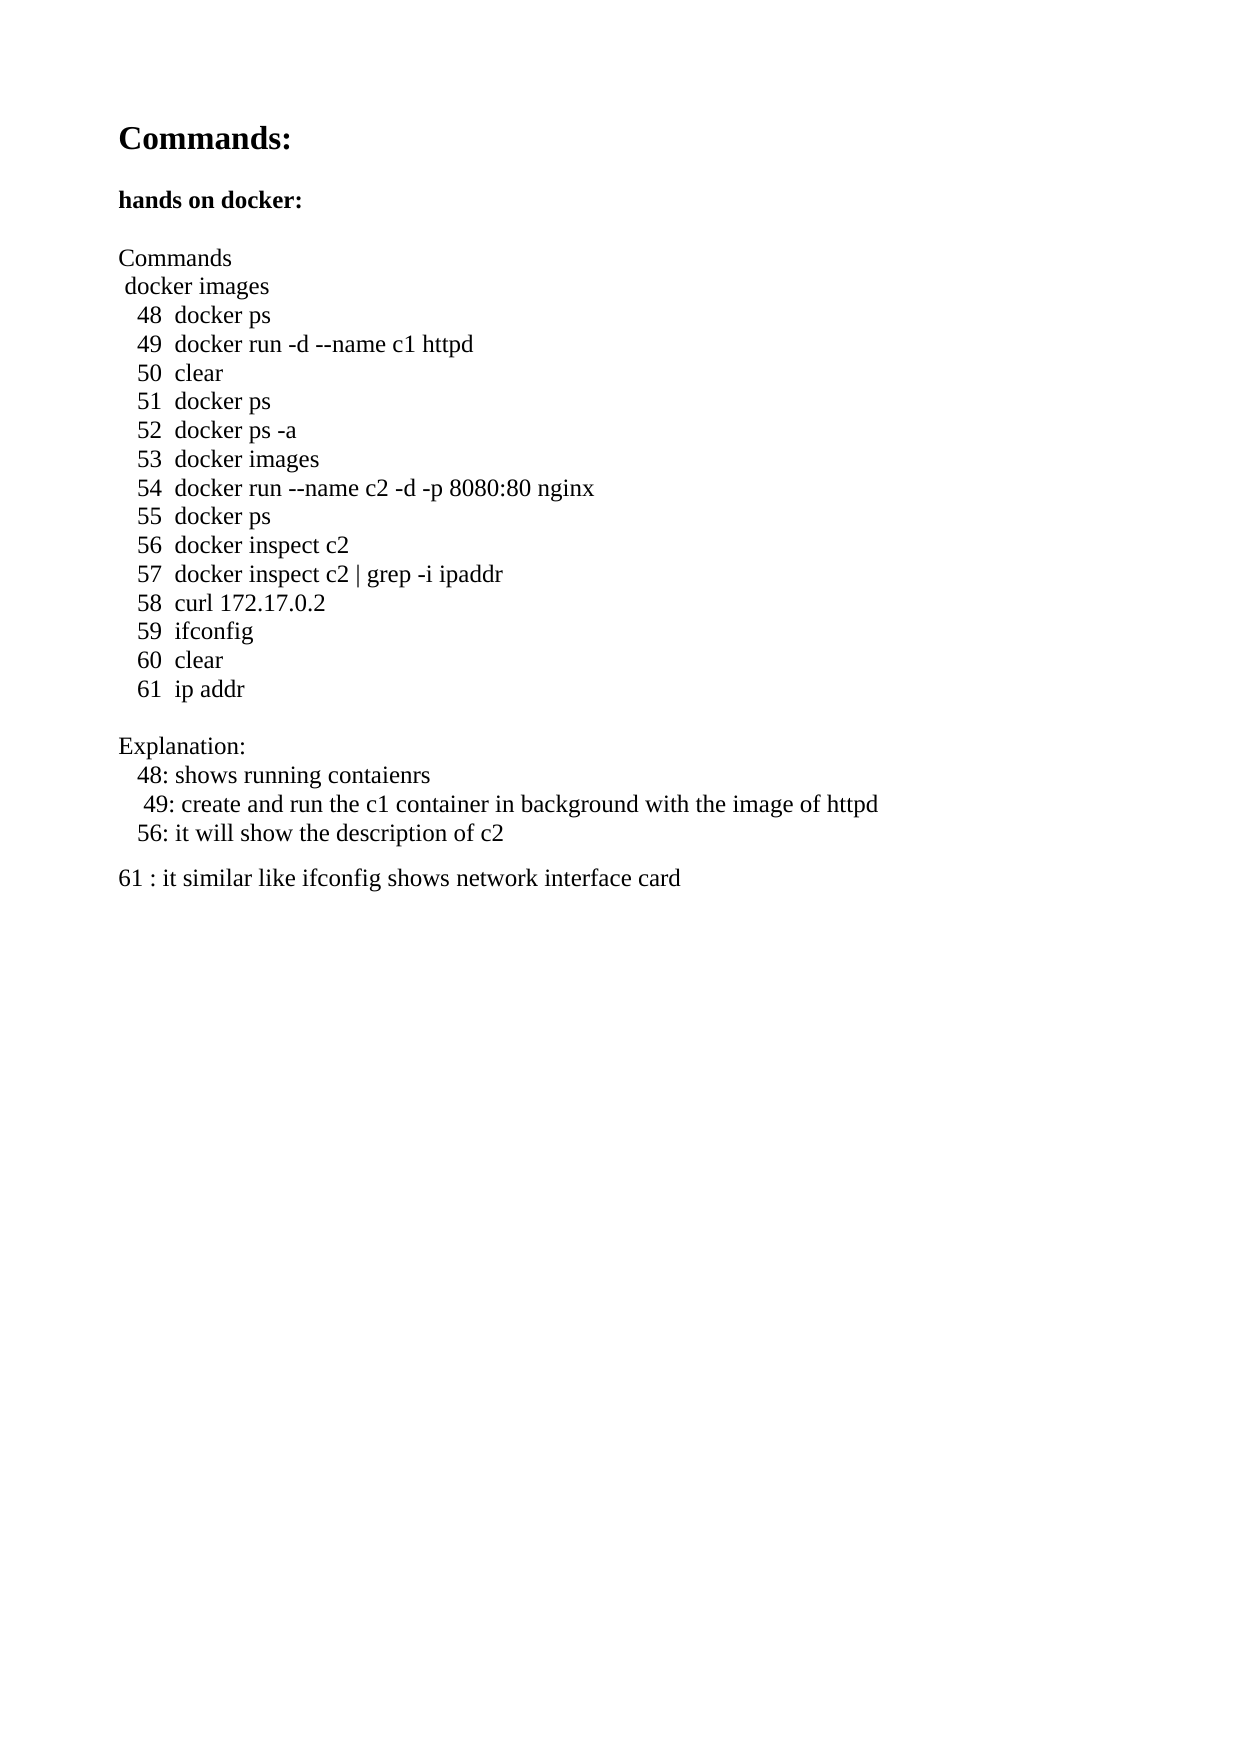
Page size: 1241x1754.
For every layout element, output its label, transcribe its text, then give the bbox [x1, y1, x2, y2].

text 48 docker ps [118, 300, 1122, 329]
text Commands: [118, 118, 1122, 156]
text 50 clear [118, 358, 1122, 386]
text 56: it will show the description of c2 [118, 818, 1122, 846]
text hands on docker: [118, 185, 1122, 214]
text Commands [118, 243, 1122, 271]
text 54 docker run --name c2 -d -p 8080:80 nginx [118, 473, 1122, 501]
text 48: shows running contaienrs [118, 760, 1122, 789]
text Explanation: [118, 731, 1122, 760]
text 56 docker inspect c2 [118, 530, 1122, 559]
text 52 docker ps -a [118, 415, 1122, 444]
text docker images [118, 271, 1122, 300]
text 60 clear [118, 645, 1122, 674]
text 61 : it similar like ifconfig shows network interface card [118, 863, 1122, 892]
text 57 docker inspect c2 | grep -i ipaddr [118, 559, 1122, 588]
text 53 docker images [118, 444, 1122, 473]
text 49: create and run the c1 container in background with the image of httpd [118, 789, 1122, 818]
text 51 docker ps [118, 386, 1122, 415]
text 58 curl 172.17.0.2 [118, 588, 1122, 616]
text 49 docker run -d --name c1 httpd [118, 329, 1122, 358]
text 55 docker ps [118, 501, 1122, 530]
text 61 ip addr [118, 674, 1122, 703]
text 59 ifconfig [118, 616, 1122, 645]
